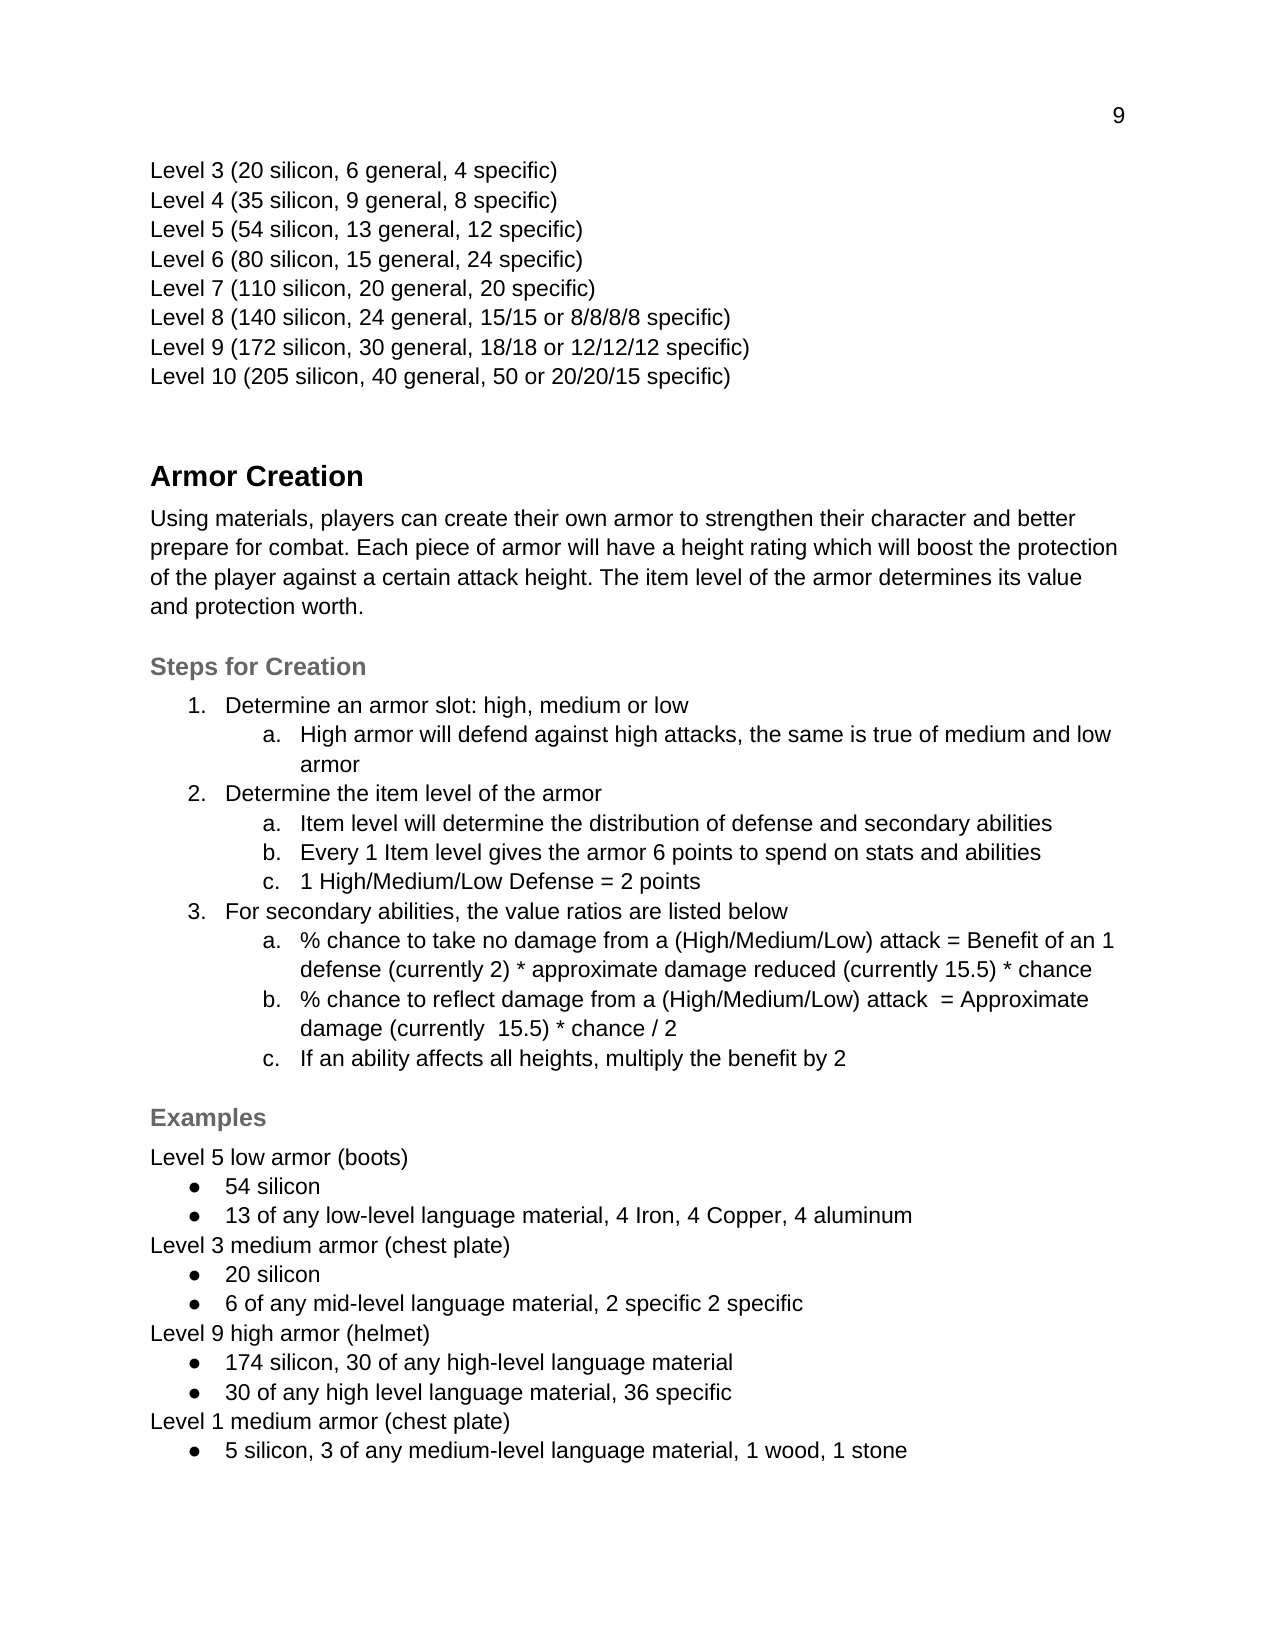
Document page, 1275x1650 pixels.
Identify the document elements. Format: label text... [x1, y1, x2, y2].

list 30 of any high level language material, 36 specific [187, 1379, 1125, 1405]
list Determine the item level of the armor [187, 781, 1125, 807]
list 6 of any mid-level language material, 2 specific 2 specific [187, 1291, 1125, 1317]
list High armor will defend against high attacks, the same is true of medium and low armor [262, 722, 1125, 777]
list 174 silicon, 30 of any high-level language material [187, 1350, 1125, 1376]
list 20 silicon [187, 1262, 1125, 1287]
text Level 5 low armor (boots) [150, 1144, 1125, 1170]
text Level 9 high armor (helmet) [150, 1321, 1125, 1346]
text Level 8 (140 silicon, 24 general, 15/15 or 8/8/8/8 specific) [150, 305, 1125, 331]
text Level 10 (205 silicon, 40 general, 50 or 20/20/15 specific) [150, 364, 1125, 389]
text Level 3 (20 silicon, 6 general, 4 specific) [150, 158, 1125, 184]
text Level 1 medium armor (chest plate) [150, 1409, 1125, 1434]
subtitle Steps for Creation [150, 652, 1125, 680]
list 1 High/Medium/Low Defense = 2 points [262, 869, 1125, 895]
list 5 silicon, 3 of any medium-level language material, 1 wood, 1 stone [187, 1438, 1125, 1464]
text Level 6 (80 silicon, 15 general, 24 specific) [150, 246, 1125, 272]
list % chance to reflect damage from a (High/Medium/Low) attack = Approximate damage (currently 15.5) * chance / 2 [262, 987, 1125, 1042]
text Level 9 (172 silicon, 30 general, 18/18 or 12/12/12 specific) [150, 334, 1125, 360]
list Determine an armor slot: high, medium or low [187, 693, 1125, 718]
list For secondary abilities, the value ratios are listed below [187, 898, 1125, 924]
text Using materials, players can create their own armor to strengthen their character and better prepare for combat. Each piece of armor will have a height rating which will boost the protection of the player against a certain attack height. The item level of the armor determines its value and protection worth. [150, 506, 1125, 619]
list Every 1 Item level gives the armor 6 points to spend on stats and abilities [262, 840, 1125, 865]
text Level 7 (110 silicon, 20 general, 20 specific) [150, 276, 1125, 301]
text Level 4 (35 silicon, 9 general, 8 specific) [150, 187, 1125, 213]
list 54 silicon [187, 1174, 1125, 1199]
text Level 5 (54 silicon, 13 general, 12 specific) [150, 217, 1125, 242]
list Item level will determine the distribution of defense and secondary abilities [262, 810, 1125, 836]
text Level 3 medium armor (chest plate) [150, 1232, 1125, 1258]
list % chance to take no damage from a (High/Medium/Low) attack = Benefit of an 1 defense (currently 2) * approximate damage reduced (currently 15.5) * chance [262, 928, 1125, 983]
list 13 of any low-level language material, 4 Iron, 4 Copper, 4 aluminum [187, 1203, 1125, 1229]
subtitle Examples [150, 1104, 1125, 1132]
subtitle Armor Creation [150, 460, 1125, 493]
list If an ability affects all heights, multiply the benefit by 2 [262, 1045, 1125, 1071]
